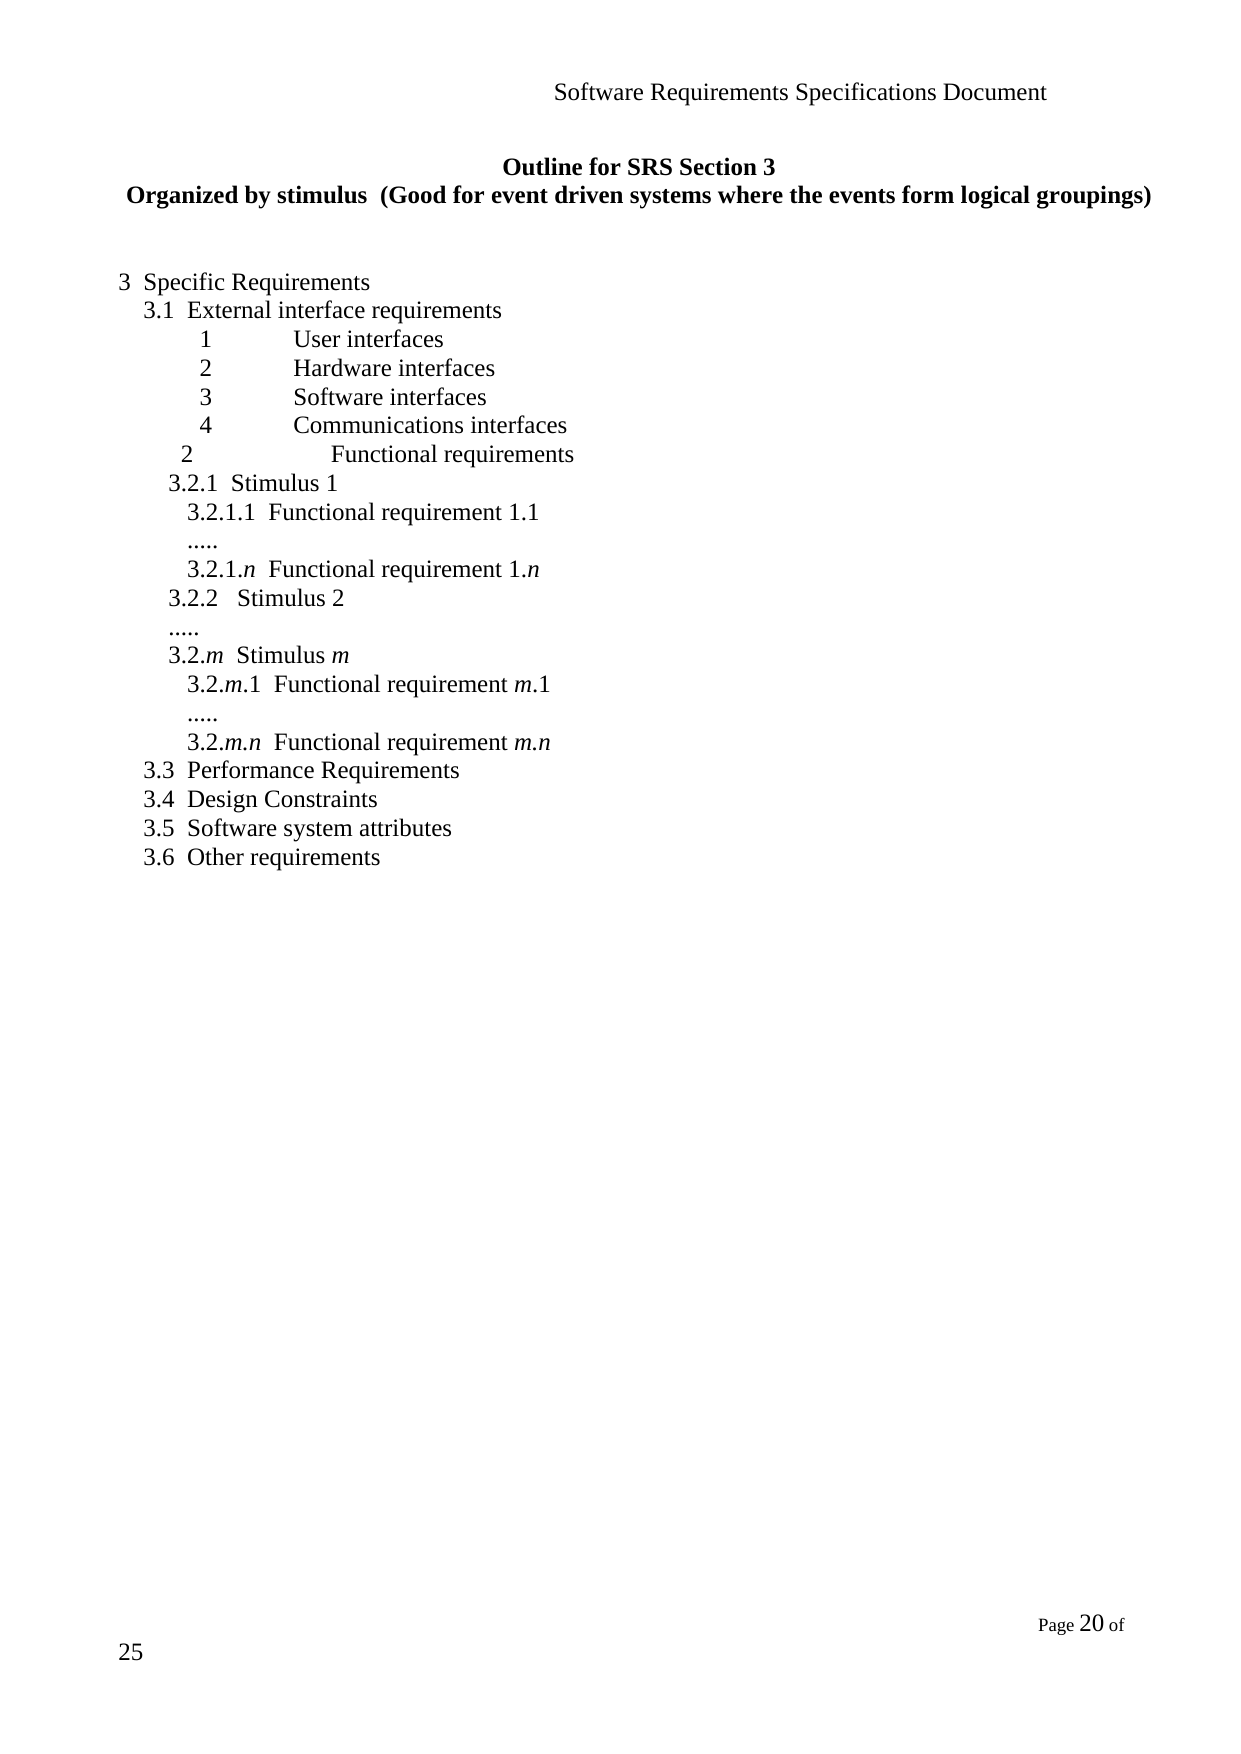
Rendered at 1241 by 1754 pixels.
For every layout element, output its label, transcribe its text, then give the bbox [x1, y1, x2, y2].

text ..... [118, 698, 1159, 727]
text 3.5 Software system attributes [118, 813, 1159, 842]
text 3.2.m.n Functional requirement m.n [118, 727, 1159, 756]
text 3.4 Design Constraints [118, 784, 1159, 813]
list User interfaces [199, 324, 1159, 353]
text ..... [118, 526, 1159, 554]
text 3.2.1.1 Functional requirement 1.1 [118, 497, 1047, 526]
text 3.2.1.n Functional requirement 1.n [118, 554, 1159, 583]
text Outline for SRS Section 3 [118, 152, 1159, 181]
text 3.1 External interface requirements [118, 296, 1159, 324]
text 3 Specific Requirements [118, 267, 1159, 296]
list Functional requirements [181, 439, 1159, 468]
text 3.2.m.1 Functional requirement m.1 [118, 669, 1047, 698]
text ..... [118, 612, 1159, 641]
list Hardware interfaces [199, 353, 1159, 382]
text Organized by stimulus (Good for event driven systems where the events form logical groupings) [118, 181, 1159, 209]
text 3.2.m Stimulus m [118, 641, 1159, 669]
list Communications interfaces [199, 411, 1159, 439]
text 3.6 Other requirements [118, 842, 1159, 871]
text 3.2.2 Stimulus 2 [118, 583, 1159, 612]
text 3.3 Performance Requirements [118, 756, 1159, 784]
text 3.2.1 Stimulus 1 [118, 468, 1159, 497]
list Software interfaces [199, 382, 1159, 411]
